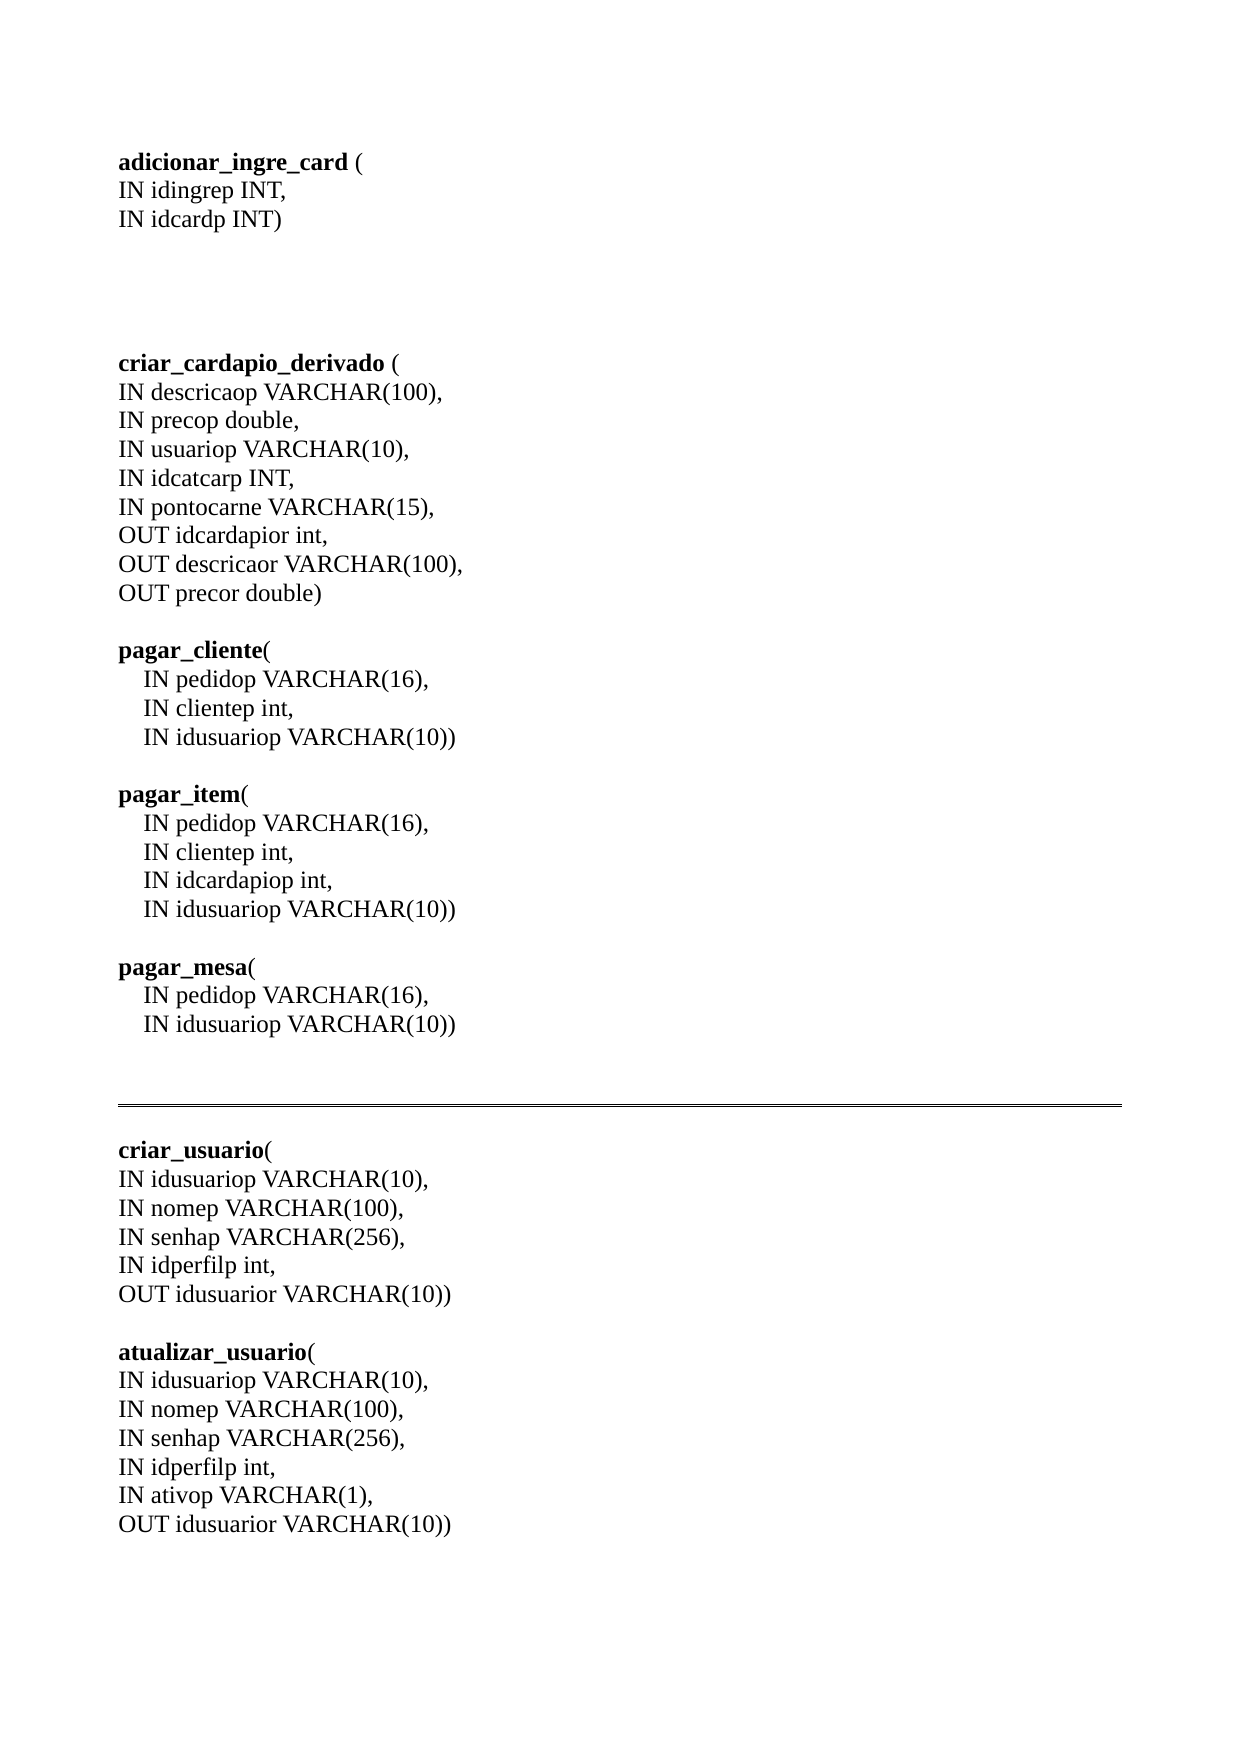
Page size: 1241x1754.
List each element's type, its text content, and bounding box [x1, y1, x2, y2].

text pagar_cliente( [118, 636, 1122, 664]
text IN senhap VARCHAR(256), [118, 1423, 1122, 1452]
text IN nomep VARCHAR(100), [118, 1193, 1122, 1222]
text IN senhap VARCHAR(256), [118, 1222, 1122, 1250]
text criar_cardapio_derivado ( [118, 348, 1122, 377]
text IN idusuariop VARCHAR(10), [118, 1164, 1122, 1193]
text IN precop double, [118, 406, 1122, 434]
text IN pedidop VARCHAR(16), [118, 808, 1122, 837]
text pagar_item( [118, 779, 1122, 808]
text IN pedidop VARCHAR(16), [118, 981, 1122, 1009]
text OUT idcardapior int, [118, 521, 1122, 549]
text IN idperfilp int, [118, 1452, 1122, 1480]
text IN idingrep INT, [118, 176, 1122, 204]
text IN pedidop VARCHAR(16), [118, 664, 1122, 693]
text OUT idusuarior VARCHAR(10)) [118, 1509, 1122, 1538]
text IN nomep VARCHAR(100), [118, 1394, 1122, 1423]
text OUT descricaor VARCHAR(100), [118, 549, 1122, 578]
text IN idusuariop VARCHAR(10)) [118, 1009, 1122, 1038]
text IN idcardapiop int, [118, 866, 1122, 894]
text IN ativop VARCHAR(1), [118, 1480, 1122, 1509]
text OUT idusuarior VARCHAR(10)) [118, 1279, 1122, 1308]
text IN clientep int, [118, 837, 1122, 866]
text IN usuariop VARCHAR(10), [118, 434, 1122, 463]
text IN idusuariop VARCHAR(10), [118, 1365, 1122, 1394]
text IN descricaop VARCHAR(100), [118, 377, 1122, 406]
text criar_usuario( [118, 1135, 1122, 1164]
text atualizar_usuario( [118, 1337, 1122, 1365]
text IN idcatcarp INT, [118, 463, 1122, 492]
text IN idusuariop VARCHAR(10)) [118, 894, 1122, 923]
text adicionar_ingre_card ( [118, 147, 1122, 176]
text OUT precor double) [118, 578, 1122, 607]
text IN idperfilp int, [118, 1250, 1122, 1279]
text IN pontocarne VARCHAR(15), [118, 492, 1122, 521]
text IN idusuariop VARCHAR(10)) [118, 722, 1122, 751]
text pagar_mesa( [118, 952, 1122, 981]
text IN idcardp INT) [118, 204, 1122, 233]
text IN clientep int, [118, 693, 1122, 722]
